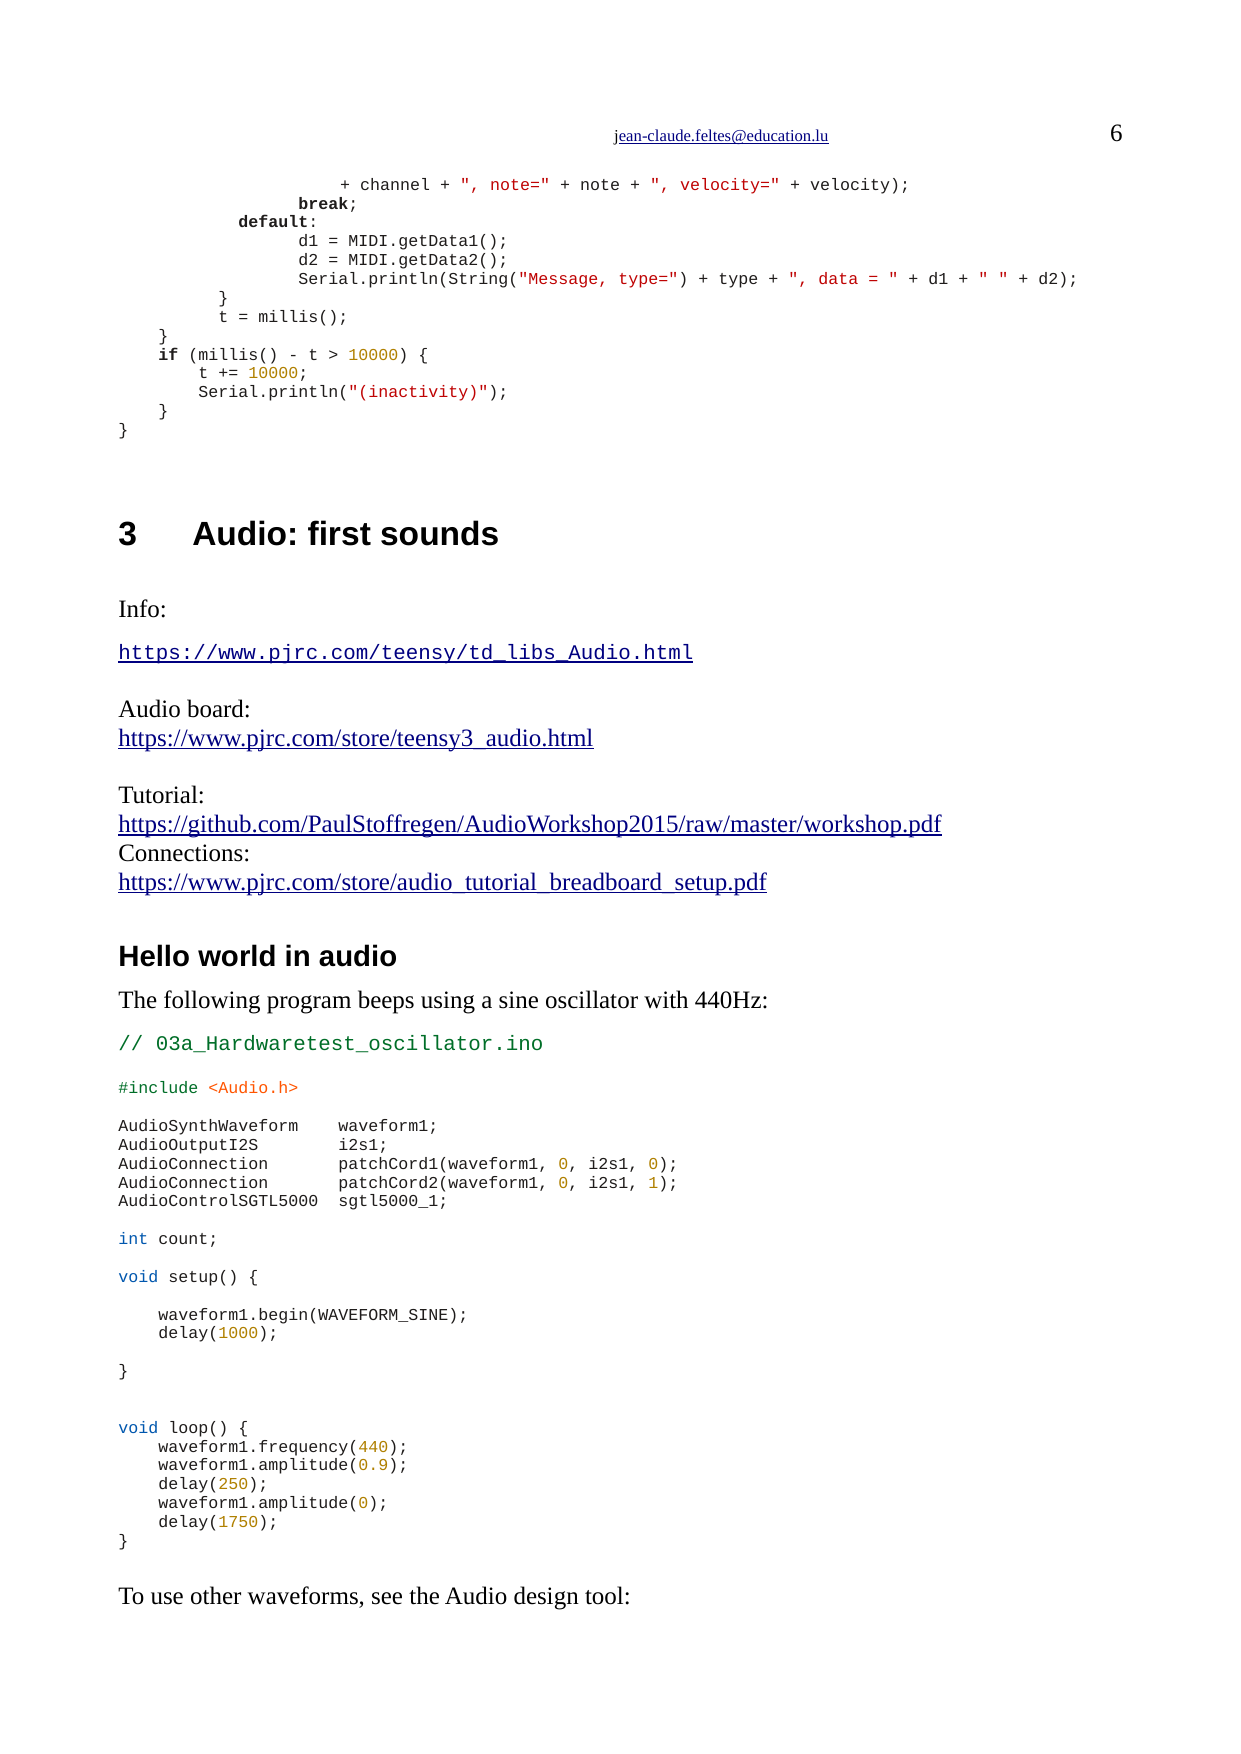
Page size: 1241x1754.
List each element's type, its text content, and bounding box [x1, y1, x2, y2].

text } [118, 421, 1122, 440]
text To use other waveforms, see the Audio design tool: [118, 1581, 1122, 1609]
text + channel + ", note=" + note + ", velocity=" + velocity); [118, 176, 1122, 195]
subtitle Audio: first sounds [118, 514, 1122, 553]
text AudioConnection patchCord2(waveform1, 0, i2s1, 1); [118, 1174, 1122, 1193]
text } [118, 403, 1122, 421]
text AudioSynthWaveform waveform1; [118, 1118, 1122, 1136]
text Connections: [118, 838, 1122, 867]
text break; [118, 195, 1122, 214]
text Tutorial: [118, 780, 1122, 809]
text waveform1.frequency(440); [118, 1438, 1122, 1457]
text AudioConnection patchCord1(waveform1, 0, i2s1, 0); [118, 1155, 1122, 1174]
text void loop() { [118, 1419, 1122, 1438]
text d2 = MIDI.getData2(); [118, 252, 1122, 271]
text Serial.println("(inactivity)"); [118, 384, 1122, 403]
text https://github.com/PaulStoffregen/AudioWorkshop2015/raw/master/workshop.pdf [118, 809, 1122, 838]
text if (millis() - t > 10000) { [118, 346, 1122, 365]
text void setup() { [118, 1268, 1122, 1287]
text } [118, 327, 1122, 346]
text AudioOutputI2S i2s1; [118, 1136, 1122, 1155]
text // 03a_Hardwaretest_oscillator.ino [118, 1033, 1122, 1056]
text delay(1000); [118, 1325, 1122, 1344]
text } [118, 1363, 1122, 1382]
text #include <Audio.h> [118, 1080, 1122, 1099]
text d1 = MIDI.getData1(); [118, 233, 1122, 252]
text delay(1750); [118, 1513, 1122, 1532]
text int count; [118, 1231, 1122, 1249]
text The following program beeps using a sine oscillator with 440Hz: [118, 985, 1122, 1014]
text https://www.pjrc.com/store/audio_tutorial_breadboard_setup.pdf [118, 867, 1122, 895]
text default: [118, 214, 1122, 233]
text https://www.pjrc.com/store/teensy3_audio.html [118, 723, 1122, 752]
text t = millis(); [118, 308, 1122, 327]
subtitle Hello world in audio [118, 939, 1122, 972]
text waveform1.begin(WAVEFORM_SINE); [118, 1306, 1122, 1325]
text t += 10000; [118, 365, 1122, 384]
text waveform1.amplitude(0); [118, 1495, 1122, 1513]
text https://www.pjrc.com/teensy/td_libs_Audio.html [118, 642, 1122, 665]
text } [118, 1532, 1122, 1551]
text delay(250); [118, 1476, 1122, 1495]
text Info: [118, 594, 1122, 623]
text AudioControlSGTL5000 sgtl5000_1; [118, 1193, 1122, 1212]
text } [118, 289, 1122, 308]
text Serial.println(String("Message, type=") + type + ", data = " + d1 + " " + d2); [118, 271, 1122, 289]
text Audio board: [118, 694, 1122, 723]
text waveform1.amplitude(0.9); [118, 1457, 1122, 1476]
